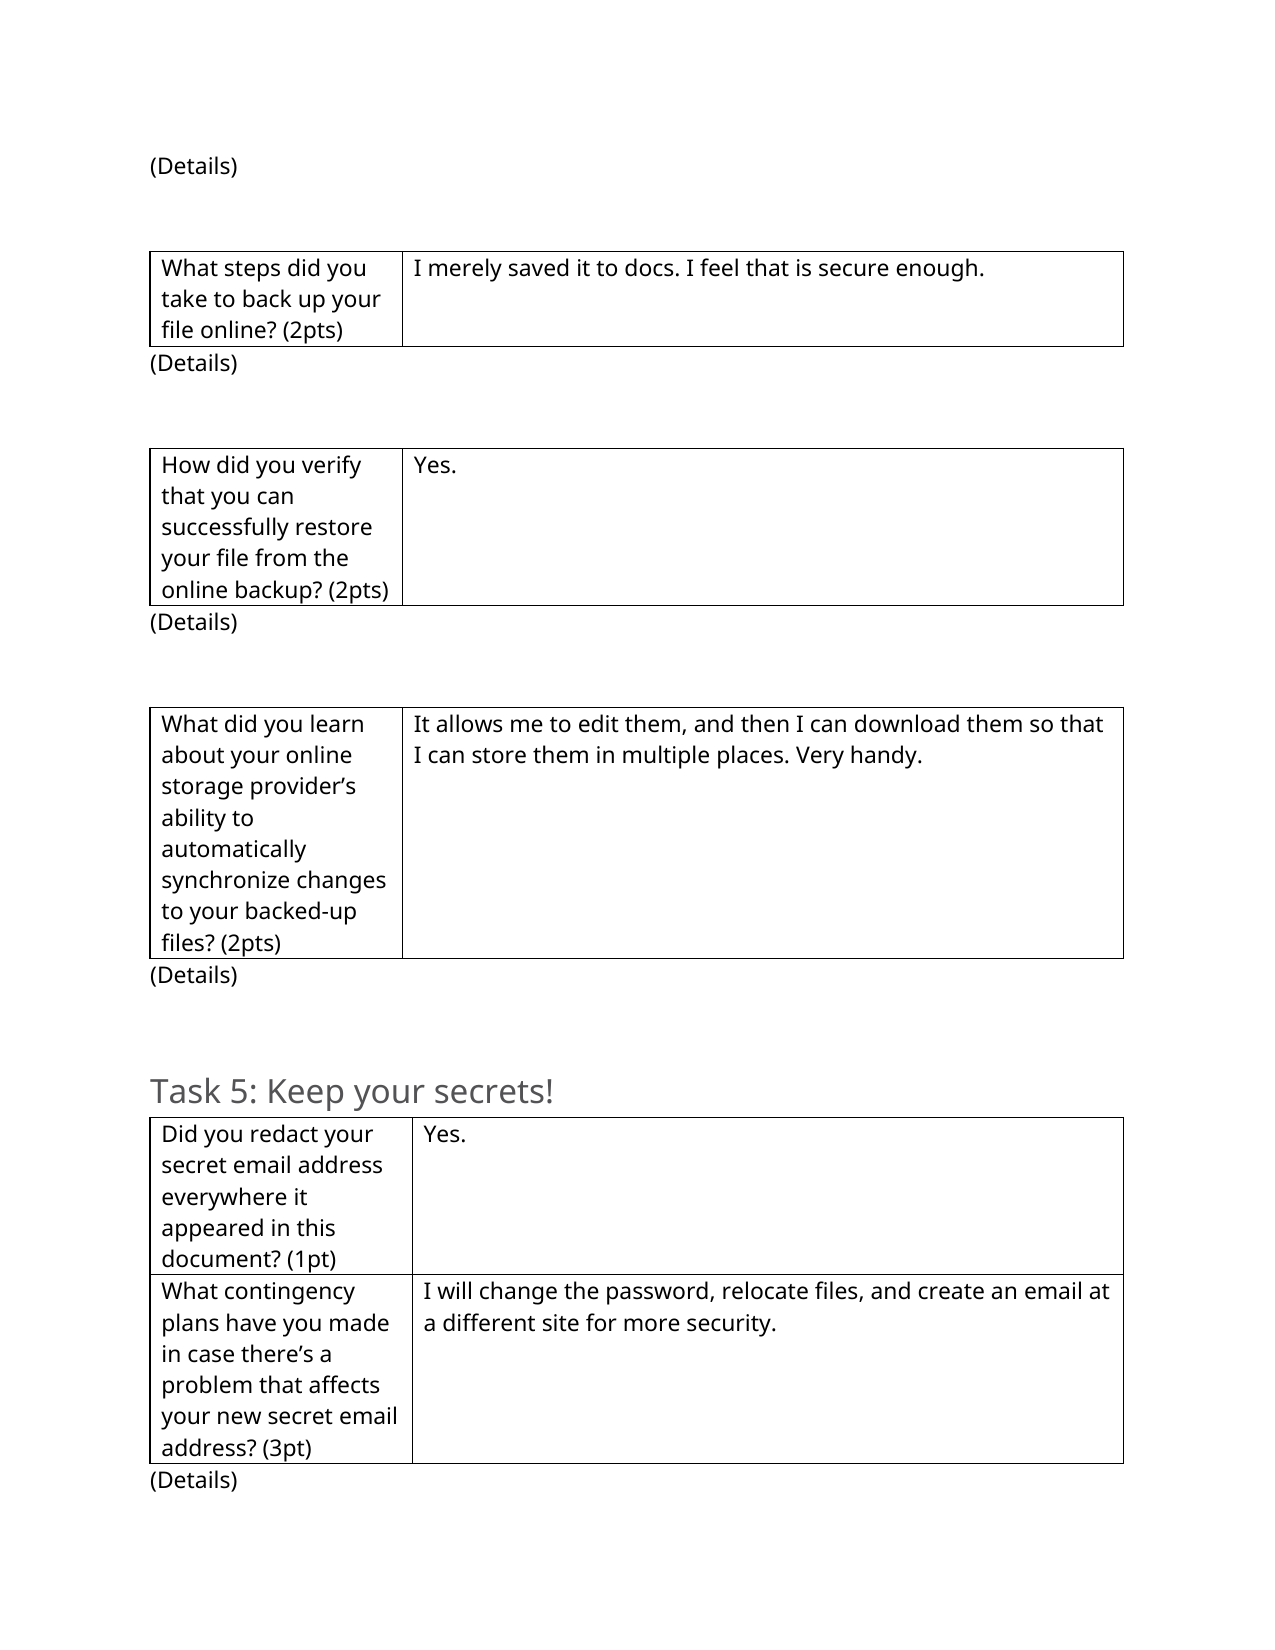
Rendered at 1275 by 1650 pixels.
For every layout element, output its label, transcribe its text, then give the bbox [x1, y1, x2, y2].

table_cell What contingency plans have you made in case there’s a problem that affects your new secret email address? (3pt) [151, 1275, 412, 1463]
text (Details) [150, 1464, 1125, 1495]
table_header Yes. [413, 1118, 1123, 1274]
text (Details) [150, 150, 1125, 181]
table_header I merely saved it to docs. I feel that is secure enough. [403, 252, 1123, 346]
text (Details) [150, 606, 1125, 637]
table_header Did you redact your secret email address everywhere it appeared in this document? (1pt) [151, 1118, 412, 1274]
text (Details) [150, 347, 1125, 378]
table_header How did you verify that you can successfully restore your file from the online backup? (2pts) [151, 449, 402, 605]
table_cell I will change the password, relocate files, and create an email at a different site for more security. [413, 1275, 1123, 1463]
subtitle Task 5: Keep your secrets! [150, 1068, 1125, 1113]
table_header It allows me to edit them, and then I can download them so that I can store them in multiple places. Very handy. [403, 708, 1123, 958]
table_header Yes. [403, 449, 1123, 605]
table_header What steps did you take to back up your file online? (2pts) [151, 252, 402, 346]
text (Details) [150, 959, 1125, 990]
table_header What did you learn about your online storage provider’s ability to automatically synchronize changes to your backed-up files? (2pts) [151, 708, 402, 958]
